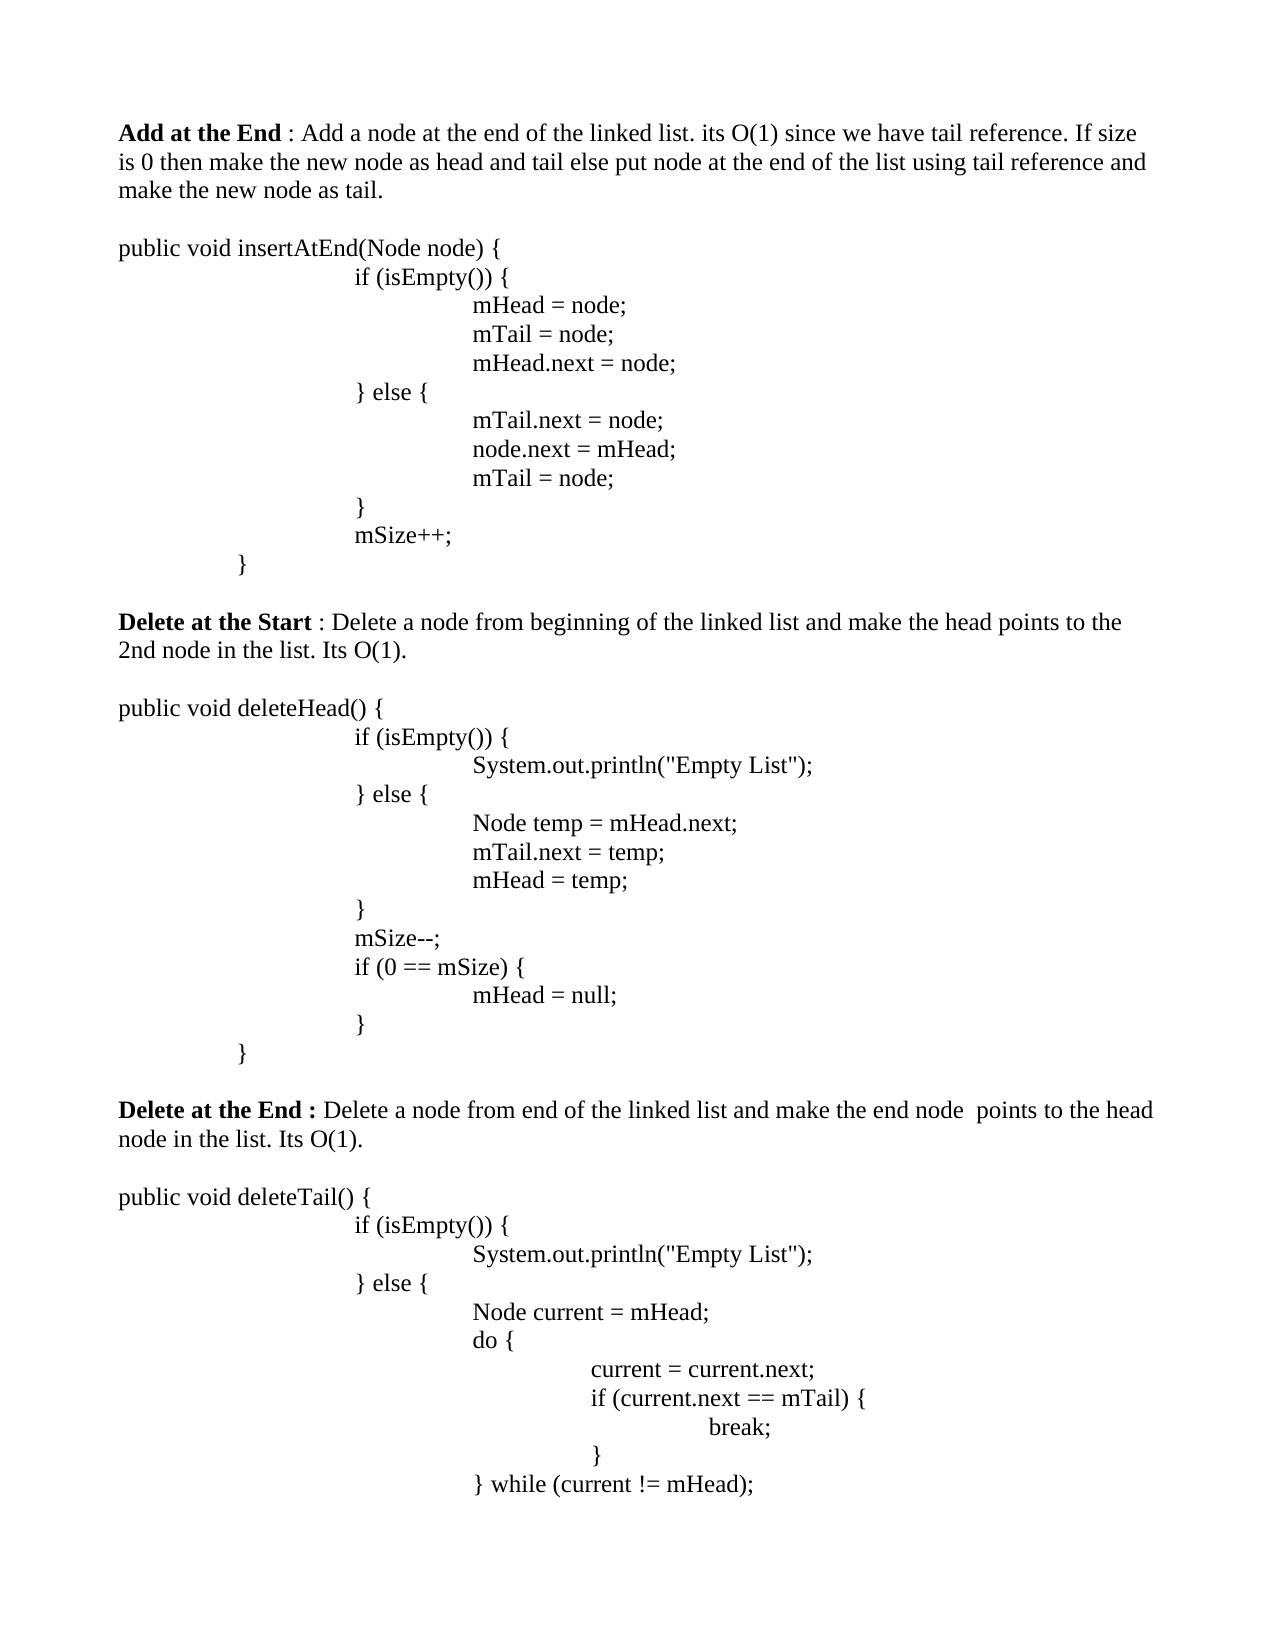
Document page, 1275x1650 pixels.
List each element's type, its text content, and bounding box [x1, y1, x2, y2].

text mHead.next = node; [118, 348, 1157, 377]
text Node current = mHead; [118, 1297, 1157, 1326]
text Delete at the End : Delete a node from end of the linked list and make the end node points to the head node in the list. Its O(1). [118, 1096, 1157, 1153]
text mTail.next = node; [118, 406, 1157, 434]
text mHead = node; [118, 291, 1157, 319]
text break; [118, 1412, 1157, 1441]
text Add at the End : Add a node at the end of the linked list. its O(1) since we have tail ref­er­ence. If size is 0 then make the new node as head and tail else put node at the end of the list using tail ref­er­ence and make the new node as tail. [118, 118, 1157, 204]
text node.next = mHead; [118, 434, 1157, 463]
text if (isEmpty()) { [118, 262, 1157, 291]
text public void deleteHead() { [118, 693, 1157, 722]
text } else { [118, 1268, 1157, 1297]
text } [118, 492, 1157, 521]
text } [118, 1038, 1157, 1067]
text mHead = temp; [118, 866, 1157, 894]
text mTail.next = temp; [118, 837, 1157, 866]
text mTail = node; [118, 319, 1157, 348]
text mHead = null; [118, 981, 1157, 1009]
text System.out.println("Empty List"); [118, 751, 1157, 779]
text } else { [118, 779, 1157, 808]
text if (isEmpty()) { [118, 722, 1157, 751]
text if (isEmpty()) { [118, 1211, 1157, 1239]
text if (0 == mSize) { [118, 952, 1157, 981]
text Node temp = mHead.next; [118, 808, 1157, 837]
text if (current.next == mTail) { [118, 1383, 1157, 1412]
text public void deleteTail() { [118, 1182, 1157, 1211]
text } [118, 549, 1157, 578]
text public void insertAtEnd(Node node) { [118, 233, 1157, 262]
text } [118, 1441, 1157, 1469]
text mSize++; [118, 521, 1157, 549]
text } else { [118, 377, 1157, 406]
text do { [118, 1326, 1157, 1354]
text mTail = node; [118, 463, 1157, 492]
text Delete at the Start : Delete a node from begin­ning of the linked list and make the head points to the 2nd node in the list. Its O(1). [118, 607, 1157, 664]
text mSize--; [118, 923, 1157, 952]
text System.out.println("Empty List"); [118, 1239, 1157, 1268]
text } while (current != mHead); [118, 1469, 1157, 1498]
text } [118, 1009, 1157, 1038]
text current = current.next; [118, 1354, 1157, 1383]
text } [118, 894, 1157, 923]
